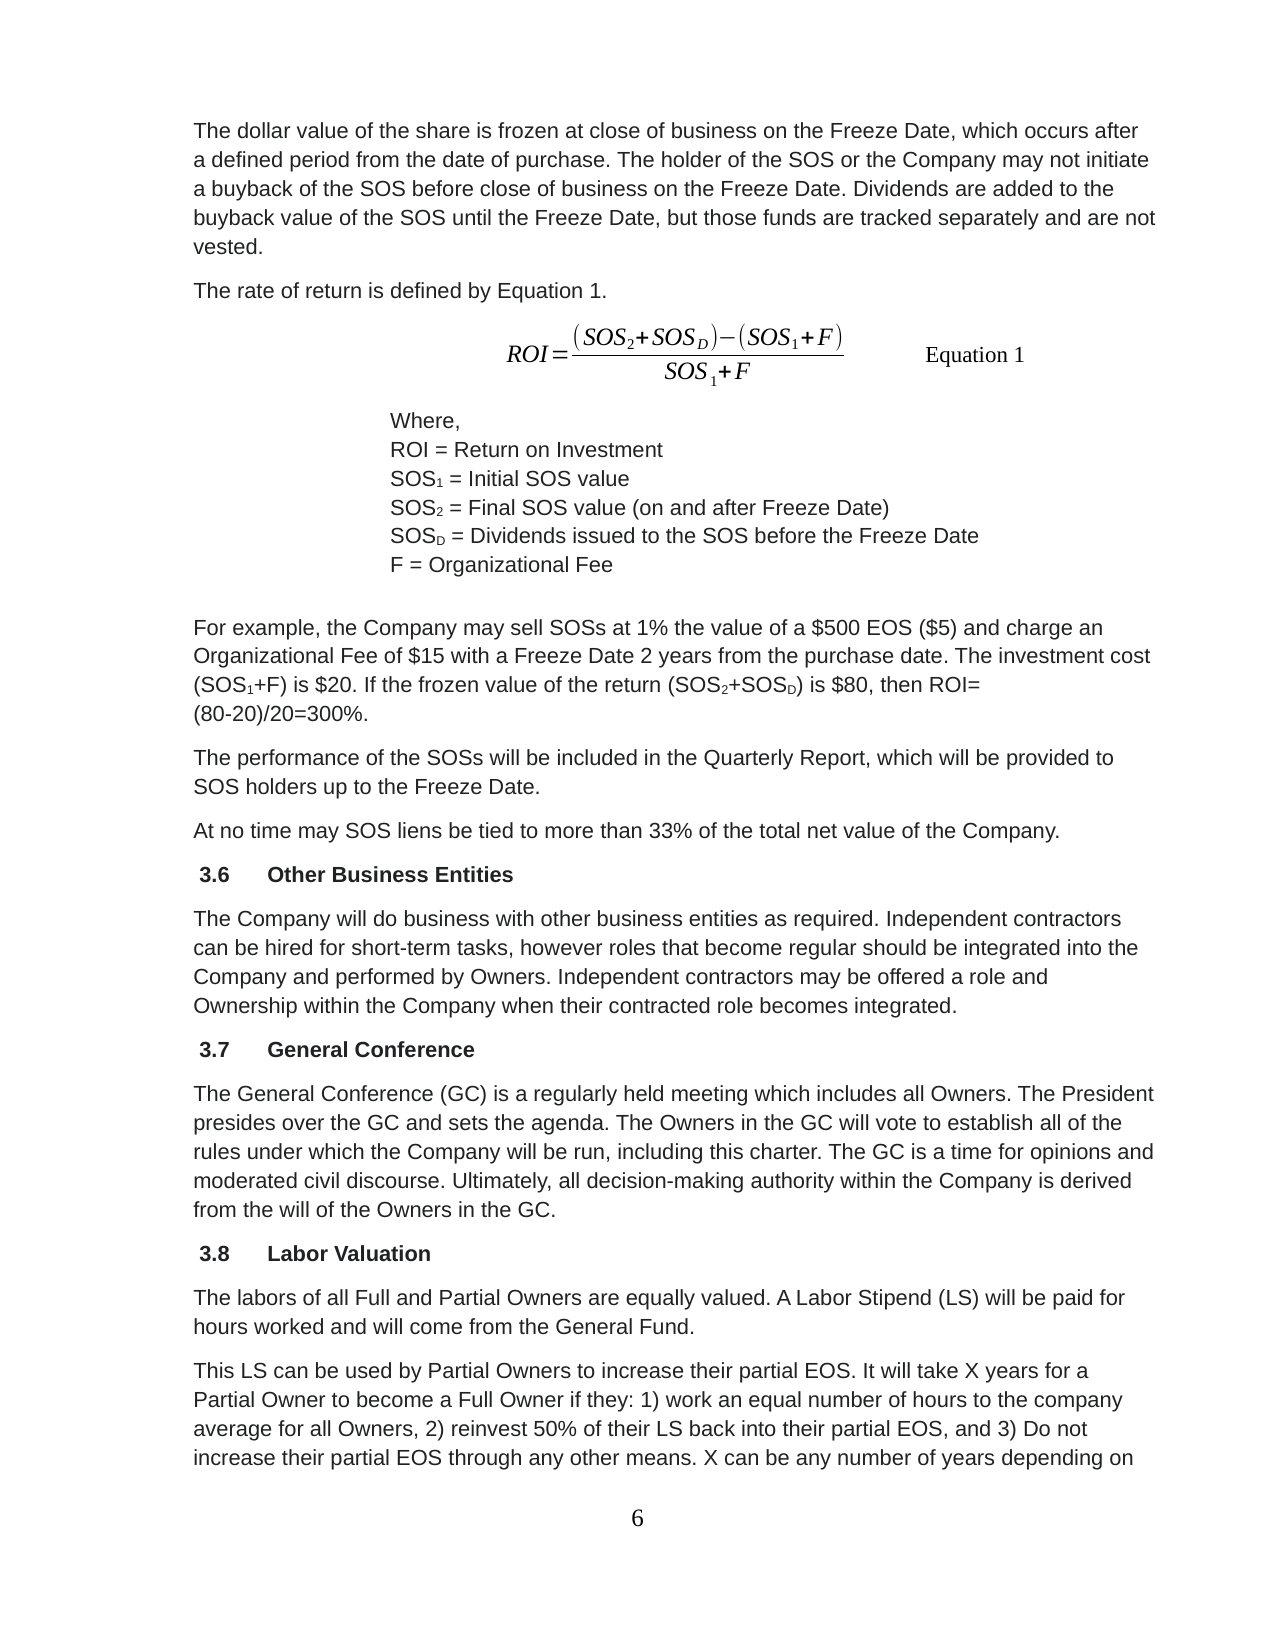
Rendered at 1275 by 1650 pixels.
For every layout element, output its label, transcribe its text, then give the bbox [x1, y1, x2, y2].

text The General Conference (GC) is a regularly held meeting which includes all Owners. The President presides over the GC and sets the agenda. The Owners in the GC will vote to establish all of the rules under which the Company will be run, including this charter. The GC is a time for opinions and moderated civil discourse. Ultimately, all decision-making authority within the Company is derived from the will of the Owners in the GC. [193, 1081, 1157, 1222]
list The Company will do business with other business entities as required. Independent contractors can be hired for short-term tasks, however roles that become regular should be integrated into the Company and performed by Owners. Independent contractors may be offered a role and Ownership within the Company when their contracted role becomes integrated. [193, 906, 1157, 1018]
list The rate of return is defined by Equation 1. [193, 278, 1157, 303]
list Where, [390, 408, 1157, 433]
list SOSD = Dividends issued to the SOS before the Freeze Date [390, 523, 1157, 549]
list F = Organizational Fee [390, 552, 1157, 578]
subtitle Labor Valuation [193, 1241, 1157, 1266]
list This LS can be used by Partial Owners to increase their partial EOS. It will take X years for a Partial Owner to become a Full Owner if they: 1) work an equal number of hours to the company average for all Owners, 2) reinvest 50% of their LS back into their partial EOS, and 3) Do not increase their partial EOS through any other means. X can be any number of years depending on [156, 1357, 1157, 1469]
list SOS2 = Final SOS value (on and after Freeze Date) [390, 494, 1157, 520]
list For example, the Company may sell SOSs at 1% the value of a $500 EOS ($5) and charge an Organizational Fee of $15 with a Freeze Date 2 years from the purchase date. The investment cost (SOS1+F) is $20. If the frozen value of the return (SOS2+SOSD) is $80, then ROI= (80-20)/20=300%. [193, 614, 1157, 726]
list At no time may SOS liens be tied to more than 33% of the total net value of the Company. [193, 818, 1157, 843]
list The labors of all Full and Partial Owners are equally valued. A Labor Stipend (LS) will be paid for hours worked and will come from the General Fund. [156, 1284, 1157, 1339]
subtitle Other Business Entities [193, 862, 1157, 887]
subtitle General Conference [193, 1037, 1157, 1062]
list SOS1 = Initial SOS value [390, 466, 1157, 491]
list The performance of the SOSs will be included in the Quarterly Report, which will be provided to SOS holders up to the Freeze Date. [193, 745, 1157, 799]
list ROI = Return on Investment [390, 437, 1157, 462]
list The dollar value of the share is frozen at close of business on the Freeze Date, which occurs after a defined period from the date of purchase. The holder of the SOS or the Company may not initiate a buyback of the SOS before close of business on the Freeze Date. Dividends are added to the buyback value of the SOS until the Freeze Date, but those funds are tracked separately and are not vested. [193, 118, 1157, 259]
